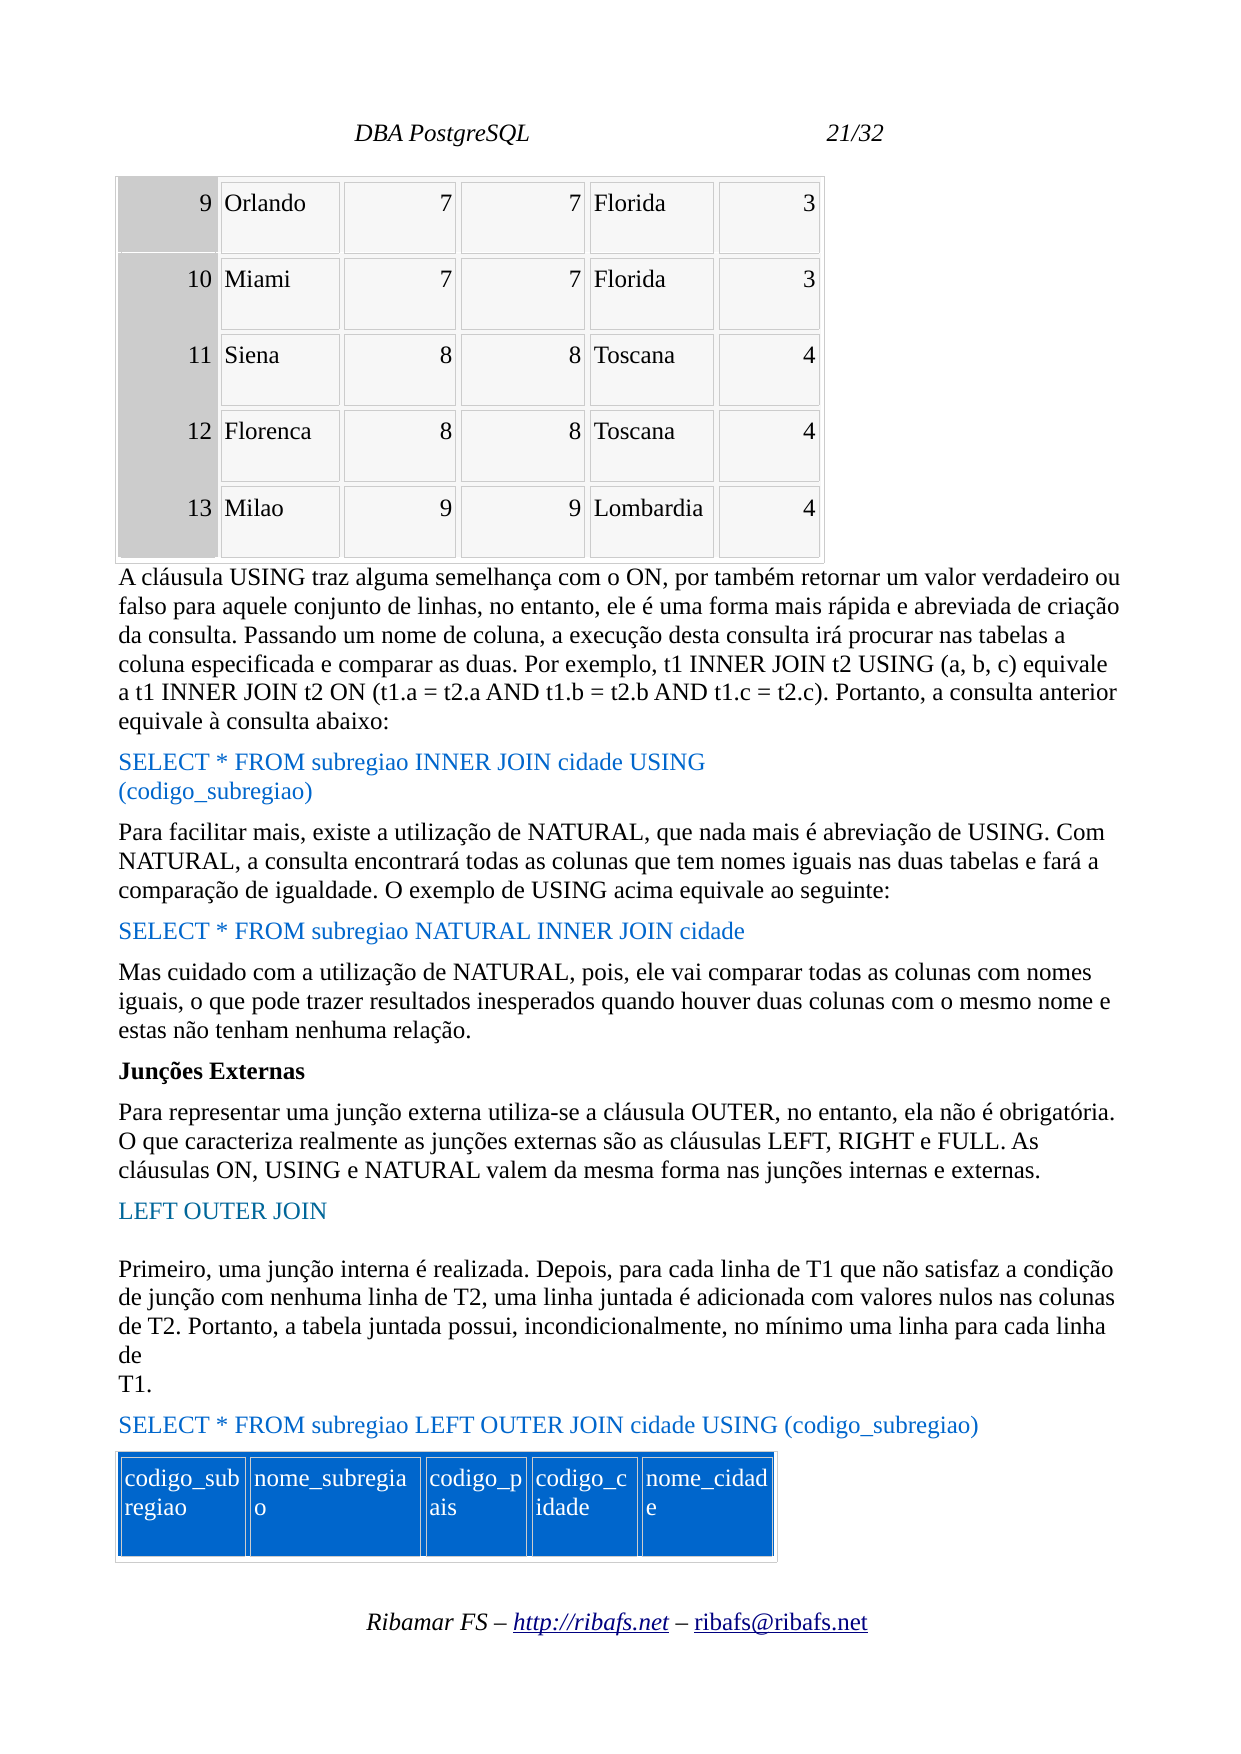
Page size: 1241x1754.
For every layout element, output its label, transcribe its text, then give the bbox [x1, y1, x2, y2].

table_cell Florida [587, 177, 716, 252]
text SELECT * FROM subregiao INNER JOIN cidade USING (codigo_subregiao) [118, 747, 1122, 805]
text Para facilitar mais, existe a utilização de NATURAL, que nada mais é abreviação de USING. Com NATURAL, a consulta encontrará todas as colunas que tem nomes iguais nas duas tabelas e fará a comparação de igualdade. O exemplo de USING acima equivale ao seguinte: [118, 817, 1122, 904]
table_cell 9 [341, 481, 458, 557]
table_cell Milao [218, 481, 341, 557]
table_cell 7 [458, 177, 587, 252]
table_header codigo_cidade [529, 1452, 639, 1556]
text SELECT * FROM subregiao NATURAL INNER JOIN cidade [118, 916, 1122, 945]
table_cell 11 [118, 329, 218, 405]
table_cell 8 [341, 405, 458, 481]
table_header codigo_subregiao [118, 1452, 248, 1556]
text Junções Externas [118, 1056, 1122, 1085]
text SELECT * FROM subregiao LEFT OUTER JOIN cidade USING (codigo_subregiao) [118, 1410, 1122, 1439]
table_cell 8 [458, 405, 587, 481]
table_cell Lombardia [587, 481, 716, 557]
table_cell 7 [341, 177, 458, 252]
table_cell 13 [118, 481, 218, 557]
text LEFT OUTER JOIN Primeiro, uma junção interna é realizada. Depois, para cada linha de T1 que não satisfaz a condição de junção com nenhuma linha de T2, uma linha juntada é adicionada com valores nulos nas colunas de T2. Portanto, a tabela juntada possui, incondicionalmente, no mínimo uma linha para cada linha de T1. [118, 1196, 1122, 1397]
table_header nome_cidade [639, 1452, 774, 1556]
text Mas cuidado com a utilização de NATURAL, pois, ele vai comparar todas as colunas com nomes iguais, o que pode trazer resultados inesperados quando houver duas colunas com o mesmo nome e estas não tenham nenhuma relação. [118, 957, 1122, 1044]
table_cell 7 [458, 253, 587, 329]
table_cell Siena [218, 329, 341, 405]
table_header nome_subregiao [248, 1452, 423, 1556]
table_cell Miami [218, 253, 341, 329]
table_cell 8 [341, 329, 458, 405]
table_header codigo_pais [423, 1452, 529, 1556]
table_cell Toscana [587, 405, 716, 481]
table_cell 10 [118, 253, 218, 329]
table_cell 4 [716, 481, 821, 557]
table_cell 3 [716, 253, 821, 329]
table_cell 7 [341, 253, 458, 329]
text A cláusula USING traz alguma semelhança com o ON, por também retornar um valor verdadeiro ou falso para aquele conjunto de linhas, no entanto, ele é uma forma mais rápida e abreviada de criação da consulta. Passando um nome de coluna, a execução desta consulta irá procurar nas tabelas a coluna especificada e comparar as duas. Por exemplo, t1 INNER JOIN t2 USING (a, b, c) equivale a t1 INNER JOIN t2 ON (t1.a = t2.a AND t1.b = t2.b AND t1.c = t2.c). Portanto, a consulta anterior equivale à consulta abaixo: [118, 562, 1122, 735]
table_cell 12 [118, 405, 218, 481]
table_cell Florenca [218, 405, 341, 481]
table_cell 9 [458, 481, 587, 557]
table_cell Florida [587, 253, 716, 329]
table_cell 4 [716, 405, 821, 481]
table_cell Toscana [587, 329, 716, 405]
table_cell 9 [118, 177, 218, 252]
table_cell 8 [458, 329, 587, 405]
table_cell 4 [716, 329, 821, 405]
table_cell 3 [716, 177, 821, 252]
table_cell Orlando [218, 177, 341, 252]
text Para representar uma junção externa utiliza-se a cláusula OUTER, no entanto, ela não é obrigatória. O que caracteriza realmente as junções externas são as cláusulas LEFT, RIGHT e FULL. As cláusulas ON, USING e NATURAL valem da mesma forma nas junções internas e externas. [118, 1097, 1122, 1184]
